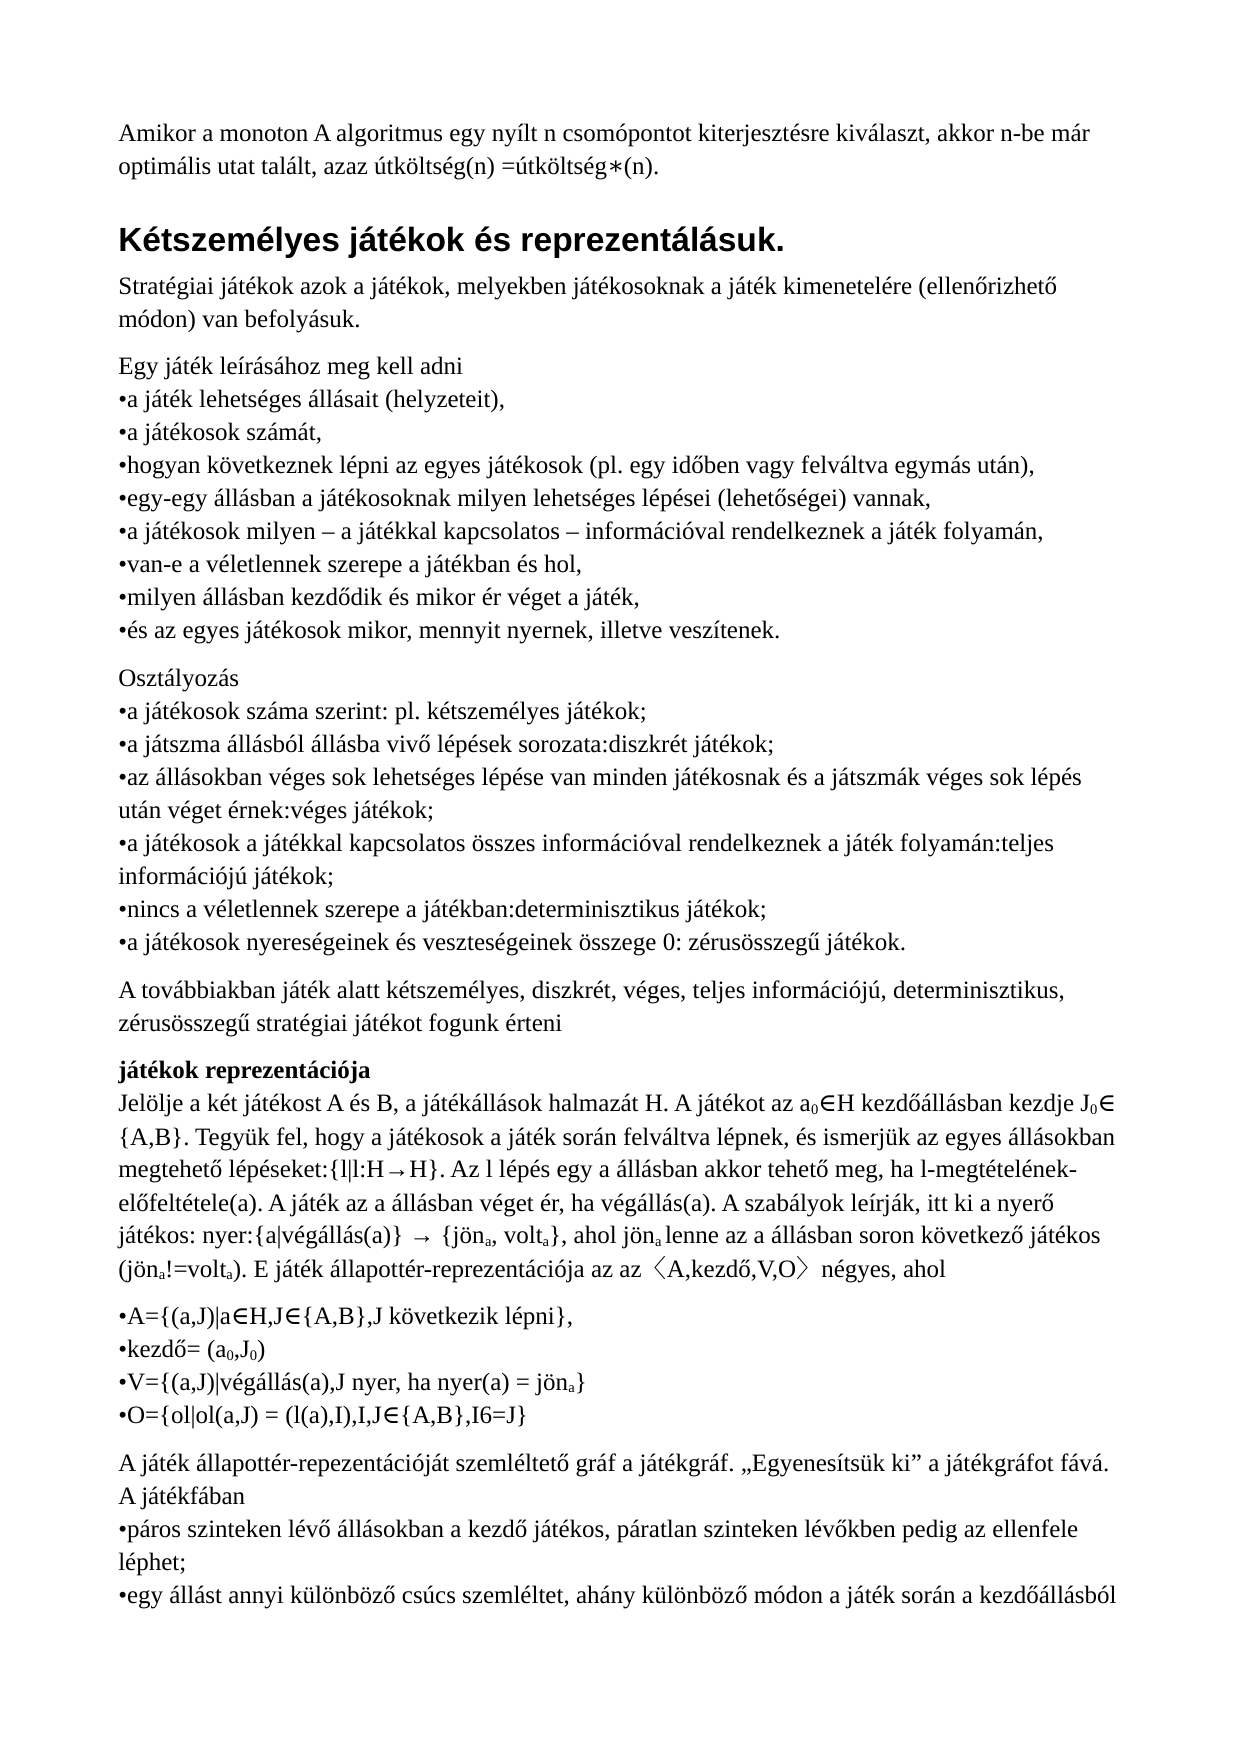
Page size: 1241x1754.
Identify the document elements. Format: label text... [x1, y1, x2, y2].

text Egy játék leírásához meg kell adni •a játék lehetséges állásait (helyzeteit), •a játékosok számát, •hogyan következnek lépni az egyes játékosok (pl. egy időben vagy felváltva egymás után), •egy-egy állásban a játékosoknak milyen lehetséges lépései (lehetőségei) vannak, •a játékosok milyen – a játékkal kapcsolatos – információval rendelkeznek a játék folyamán, •van-e a véletlennek szerepe a játékban és hol, •milyen állásban kezdődik és mikor ér véget a játék, •és az egyes játékosok mikor, mennyit nyernek, illetve veszítenek. [118, 351, 1122, 644]
text Osztályozás •a játékosok száma szerint: pl. kétszemélyes játékok; •a játszma állásból állásba vivő lépések sorozata:diszkrét játékok; •az állásokban véges sok lehetséges lépése van minden játékosnak és a játszmák véges sok lépés után véget érnek:véges játékok; •a játékosok a játékkal kapcsolatos összes információval rendelkeznek a játék folyamán:teljes információjú játékok; •nincs a véletlennek szerepe a játékban:determinisztikus játékok; •a játékosok nyereségeinek és veszteségeinek összege 0: zérusösszegű játékok. [118, 663, 1122, 956]
text •A={(a,J)|a∈H,J∈{A,B},J következik lépni}, •kezdő= (a0,J0) •V={(a,J)|végállás(a),J nyer, ha nyer(a) = jöna} •O={ol|ol(a,J) = (l(a),I),I,J∈{A,B},I6=J} [118, 1301, 1122, 1429]
text Amikor a monoton A algoritmus egy nyílt n csomópontot kiterjesztésre kiválaszt, akkor n-be már optimális utat talált, azaz útköltség(n) =útköltség∗(n). [118, 118, 1122, 180]
text A játék állapottér-repezentációját szemléltető gráf a játékgráf. „Egyenesítsük ki” a játékgráfot fává. A játékfában •páros szinteken lévő állásokban a kezdő játékos, páratlan szinteken lévőkben pedig az ellenfele léphet; •egy állást annyi különböző csúcs szemléltet, ahány különböző módon a játék során a kezdőállásból [118, 1448, 1122, 1609]
subtitle Kétszemélyes játékok és reprezentálásuk. [118, 219, 1122, 258]
text játékok reprezentációja Jelölje a két játékost A és B, a játékállások halmazát H. A játékot az a0∈H kezdőállásban kezdje J0∈ {A,B}. Tegyük fel, hogy a játékosok a játék során felváltva lépnek, és ismerjük az egyes állásokban megtehető lépéseket:{l|l:H→H}. Az l lépés egy a állásban akkor tehető meg, ha l-megtételének-előfeltétele(a). A játék az a állásban véget ér, ha végállás(a). A szabályok leírják, itt ki a nyerő játékos: nyer:{a|végállás(a)} → {jöna, volta}, ahol jöna lenne az a állásban soron következő játékos (jöna!=volta). E játék állapottér-reprezentációja az az〈A,kezdő,V,O〉négyes, ahol [118, 1056, 1122, 1282]
text Stratégiai játékok azok a játékok, melyekben játékosoknak a játék kimenetelére (ellenőrizhető módon) van befolyásuk. [118, 271, 1122, 332]
text A továbbiakban játék alatt kétszemélyes, diszkrét, véges, teljes információjú, determinisztikus, zérusösszegű stratégiai játékot fogunk érteni [118, 975, 1122, 1037]
